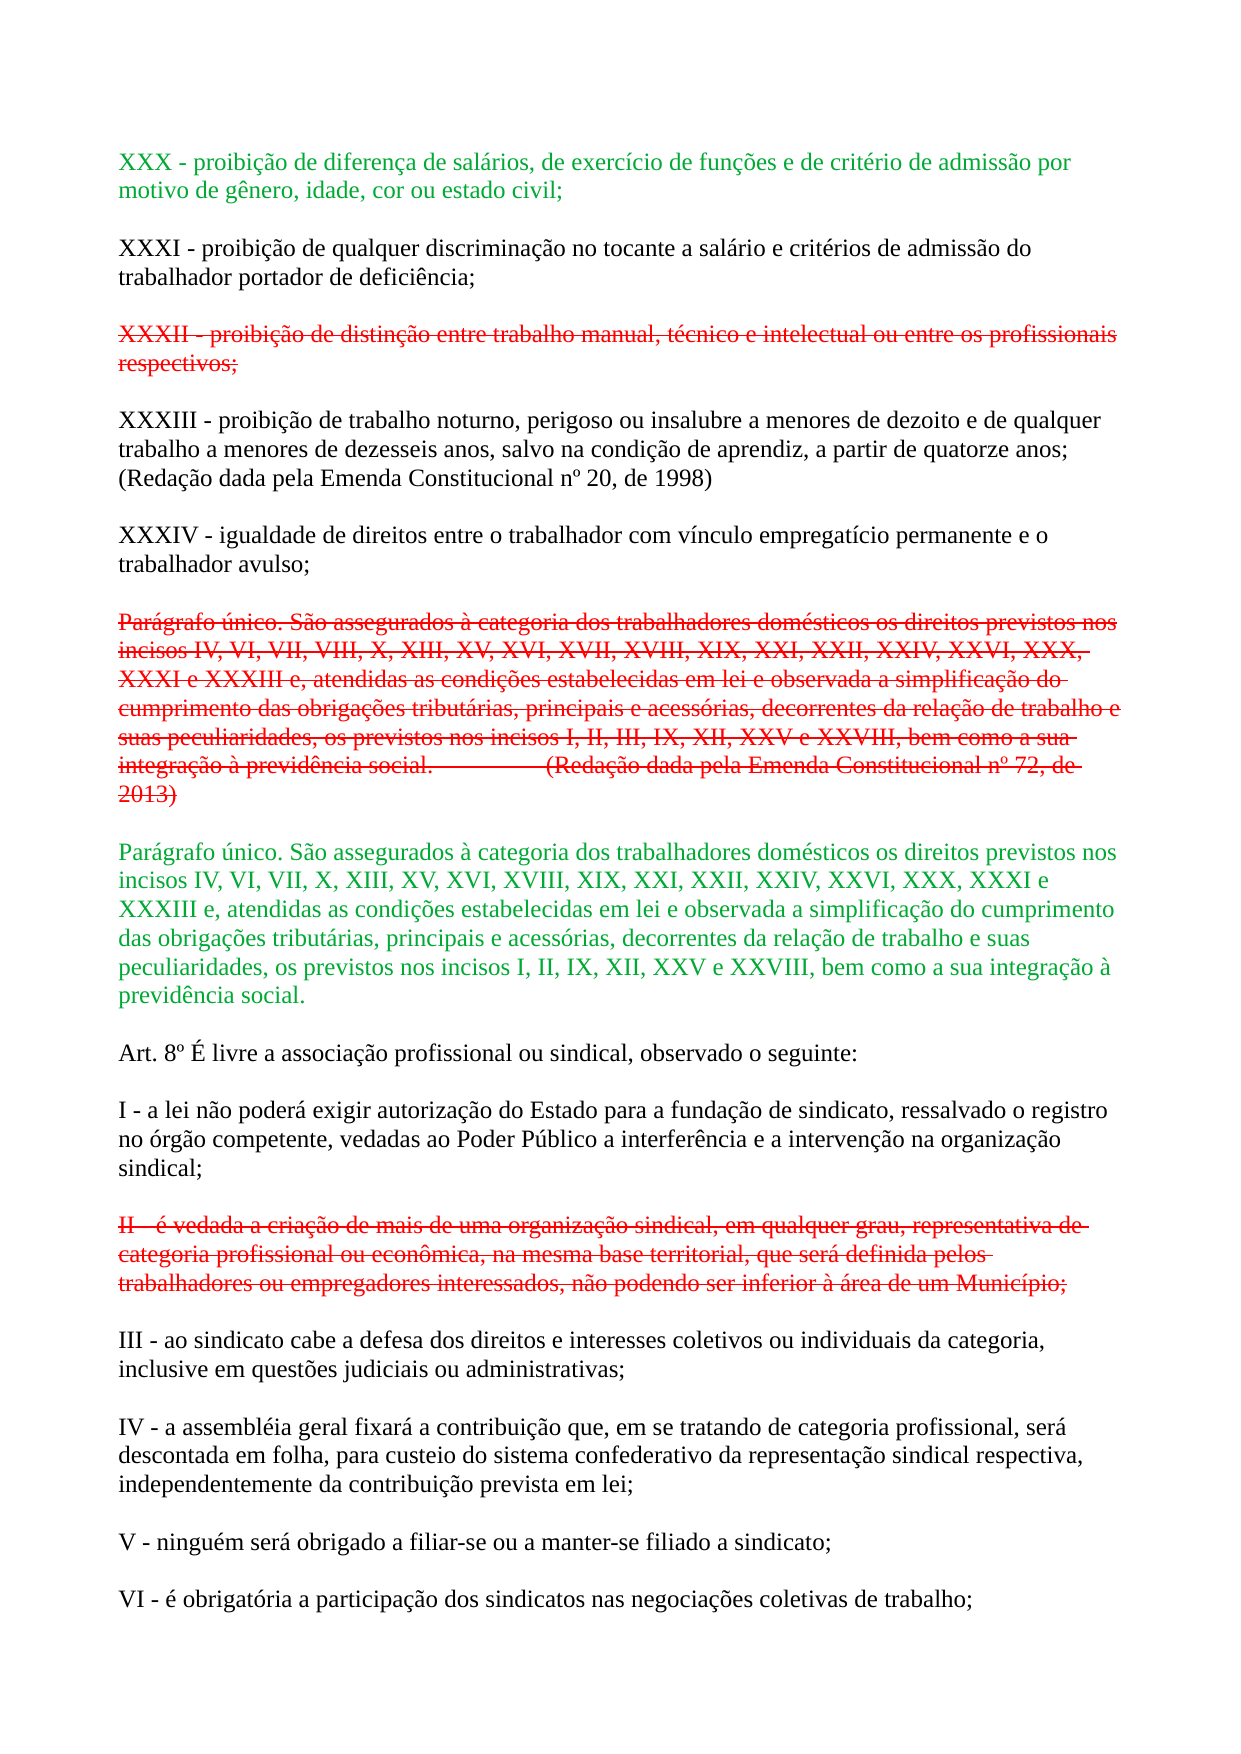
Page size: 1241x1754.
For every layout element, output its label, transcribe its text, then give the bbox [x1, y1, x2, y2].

text I - a lei não poderá exigir autorização do Estado para a fundação de sindicato, ressalvado o registro no órgão competente, vedadas ao Poder Público a interferência e a intervenção na organização sindical; [118, 1096, 1122, 1182]
text Parágrafo único. São assegurados à categoria dos trabalhadores domésticos os direitos previstos nos incisos IV, VI, VII, VIII, X, XIII, XV, XVI, XVII, XVIII, XIX, XXI, XXII, XXIV, XXVI, XXX, XXXI e XXXIII e, atendidas as condições estabelecidas em lei e observada a simplificação do cumprimento das obrigações tributárias, principais e acessórias, decorrentes da relação de trabalho e suas peculiaridades, os previstos nos incisos I, II, III, IX, XII, XXV e XXVIII, bem como a sua integração à previdência social. (Redação dada pela Emenda Constitucional nº 72, de 2013) [118, 607, 1122, 808]
text VI - é obrigatória a participação dos sindicatos nas negociações coletivas de trabalho; [118, 1584, 1122, 1613]
text XXXI - proibição de qualquer discriminação no tocante a salário e critérios de admissão do trabalhador portador de deficiência; [118, 233, 1122, 291]
text XXX - proibição de diferença de salários, de exercício de funções e de critério de admissão por motivo de gênero, idade, cor ou estado civil; [118, 147, 1122, 204]
text XXXIV - igualdade de direitos entre o trabalhador com vínculo empregatício permanente e o trabalhador avulso; [118, 521, 1122, 578]
text II - é vedada a criação de mais de uma organização sindical, em qualquer grau, representativa de categoria profissional ou econômica, na mesma base territorial, que será definida pelos trabalhadores ou empregadores interessados, não podendo ser inferior à área de um Município; [118, 1211, 1122, 1297]
text IV - a assembléia geral fixará a contribuição que, em se tratando de categoria profissional, será descontada em folha, para custeio do sistema confederativo da representação sindical respectiva, independentemente da contribuição prevista em lei; [118, 1412, 1122, 1498]
text V - ninguém será obrigado a filiar-se ou a manter-se filiado a sindicato; [118, 1527, 1122, 1556]
text XXXII - proibição de distinção entre trabalho manual, técnico e intelectual ou entre os profissionais respectivos; [118, 319, 1122, 377]
text Parágrafo único. São assegurados à categoria dos trabalhadores domésticos os direitos previstos nos incisos IV, VI, VII, X, XIII, XV, XVI, XVIII, XIX, XXI, XXII, XXIV, XXVI, XXX, XXXI e XXXIII e, atendidas as condições estabelecidas em lei e observada a simplificação do cumprimento das obrigações tributárias, principais e acessórias, decorrentes da relação de trabalho e suas peculiaridades, os previstos nos incisos I, II, IX, XII, XXV e XXVIII, bem como a sua integração à previdência social. [118, 837, 1122, 1009]
text XXXIII - proibição de trabalho noturno, perigoso ou insalubre a menores de dezoito e de qualquer trabalho a menores de dezesseis anos, salvo na condição de aprendiz, a partir de quatorze anos; (Redação dada pela Emenda Constitucional nº 20, de 1998) [118, 406, 1122, 492]
text Art. 8º É livre a associação profissional ou sindical, observado o seguinte: [118, 1038, 1122, 1067]
text III - ao sindicato cabe a defesa dos direitos e interesses coletivos ou individuais da categoria, inclusive em questões judiciais ou administrativas; [118, 1326, 1122, 1383]
